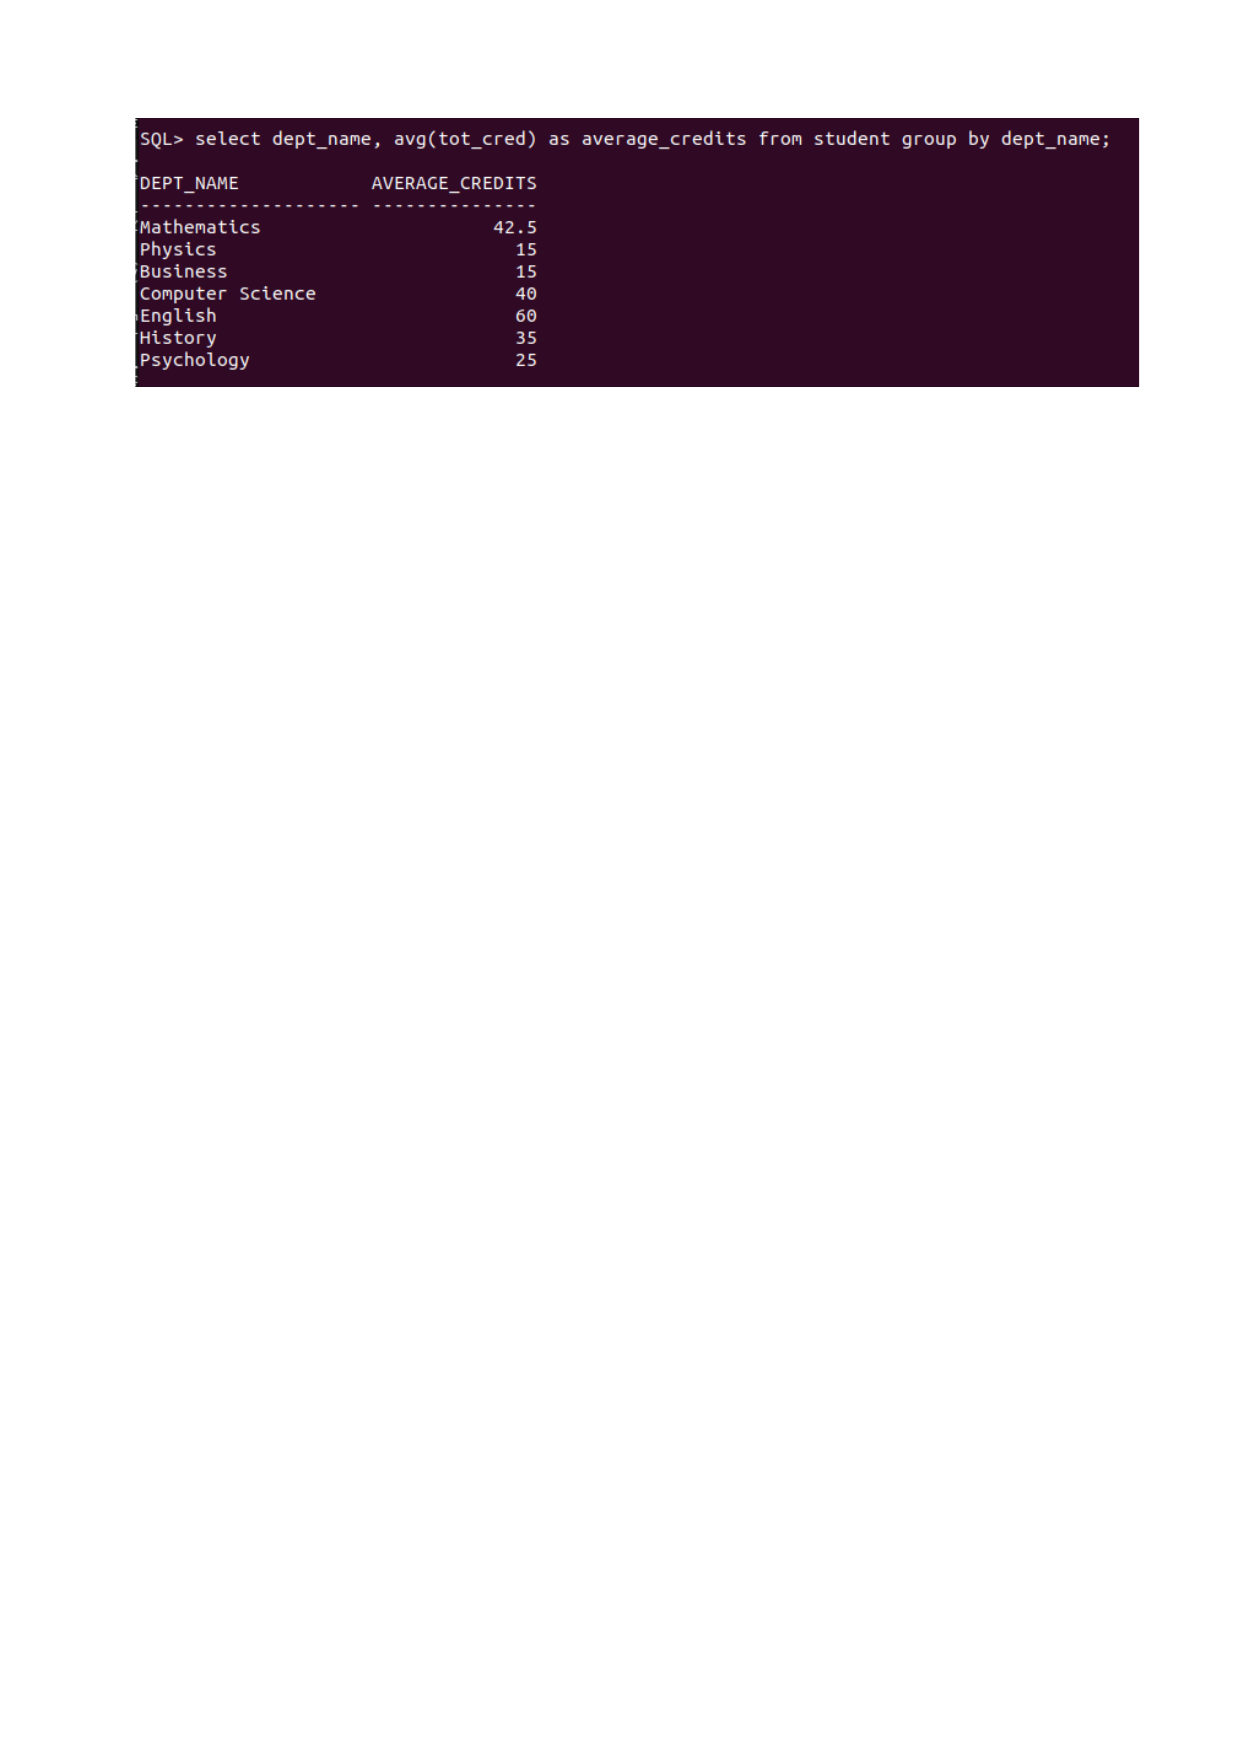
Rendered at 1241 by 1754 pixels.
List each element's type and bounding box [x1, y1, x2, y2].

picture [135, 118, 1140, 387]
